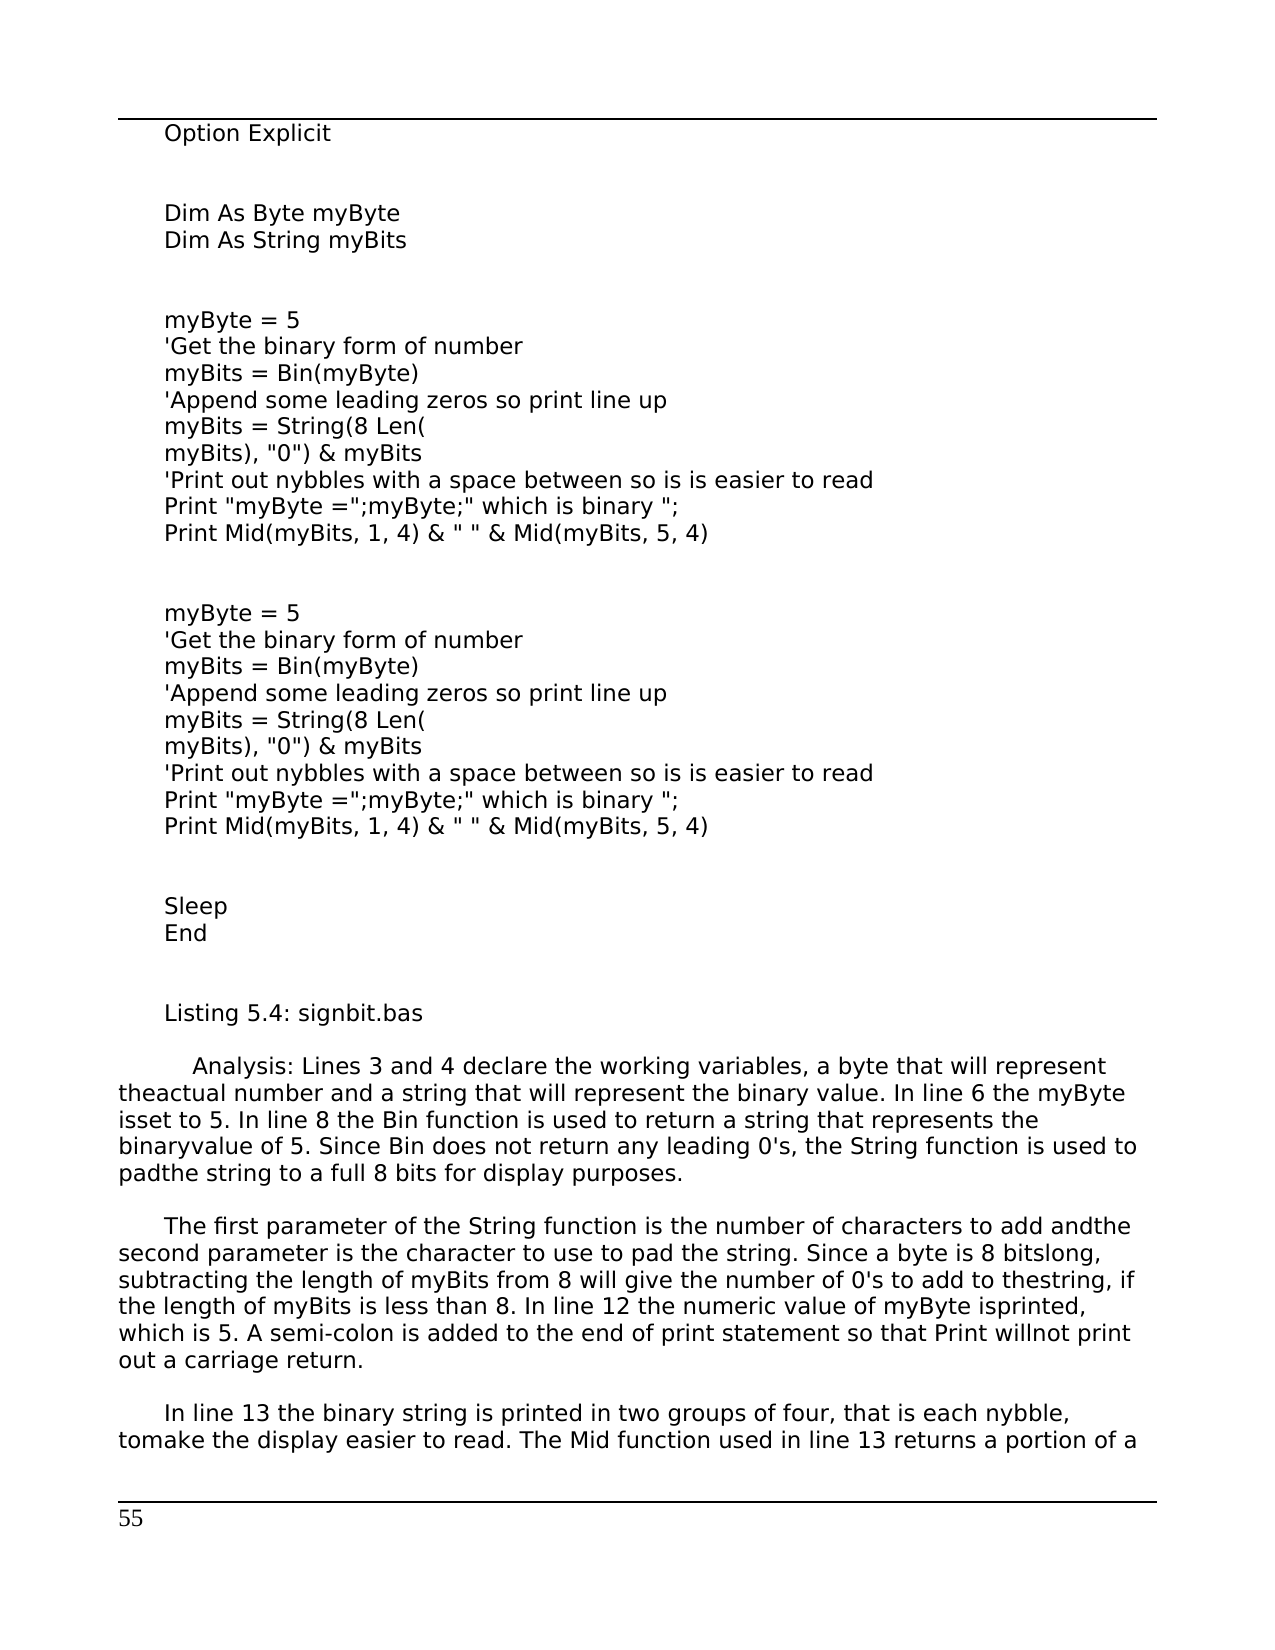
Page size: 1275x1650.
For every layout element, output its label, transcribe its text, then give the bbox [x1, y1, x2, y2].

text Print Mid(myBits, 1, 4) & " " & Mid(myBits, 5, 4) [118, 520, 1157, 547]
text 'Append some leading zeros so print line up [118, 680, 1157, 707]
text Print Mid(myBits, 1, 4) & " " & Mid(myBits, 5, 4) [118, 813, 1157, 840]
text Print "myByte =";myByte;" which is binary "; [118, 787, 1157, 813]
text 'Get the binary form of number [118, 627, 1157, 653]
text Sleep [118, 893, 1157, 920]
text Print "myByte =";myByte;" which is binary "; [118, 493, 1157, 520]
text myBits = Bin(myByte) [118, 360, 1157, 387]
text myBits), "0") & myBits [118, 733, 1157, 760]
text 'Append some leading zeros so print line up [118, 387, 1157, 413]
text myByte = 5 [118, 307, 1157, 333]
text Dim As Byte myByte [118, 200, 1157, 227]
text 'Get the binary form of number [118, 333, 1157, 360]
text myByte = 5 [118, 600, 1157, 627]
text 'Print out nybbles with a space between so is is easier to read [118, 760, 1157, 787]
text In line 13 the binary string is printed in two groups of four, that is each nybble, tomake the display easier to read. The Mid function used in line 13 returns a portion of a [118, 1400, 1157, 1453]
text Listing 5.4: signbit.bas [118, 1000, 1157, 1027]
text myBits = String(8 Len( [118, 413, 1157, 440]
text Dim As String myBits [118, 227, 1157, 253]
text End [118, 920, 1157, 947]
text myBits), "0") & myBits [118, 440, 1157, 467]
text myBits = String(8 Len( [118, 707, 1157, 733]
text 'Print out nybbles with a space between so is is easier to read [118, 467, 1157, 493]
text Option Explicit [118, 120, 1157, 147]
text The first parameter of the String function is the number of characters to add andthe second parameter is the character to use to pad the string. Since a byte is 8 bitslong, subtracting the length of myBits from 8 will give the number of 0's to add to thestring, if the length of myBits is less than 8. In line 12 the numeric value of myByte isprinted, which is 5. A semi-colon is added to the end of print statement so that Print willnot print out a carriage return. [118, 1213, 1157, 1373]
text myBits = Bin(myByte) [118, 653, 1157, 680]
text Analysis: Lines 3 and 4 declare the working variables, a byte that will represent theactual number and a string that will represent the binary value. In line 6 the myByte isset to 5. In line 8 the Bin function is used to return a string that represents the binaryvalue of 5. Since Bin does not return any leading 0's, the String function is used to padthe string to a full 8 bits for display purposes. [118, 1053, 1157, 1187]
